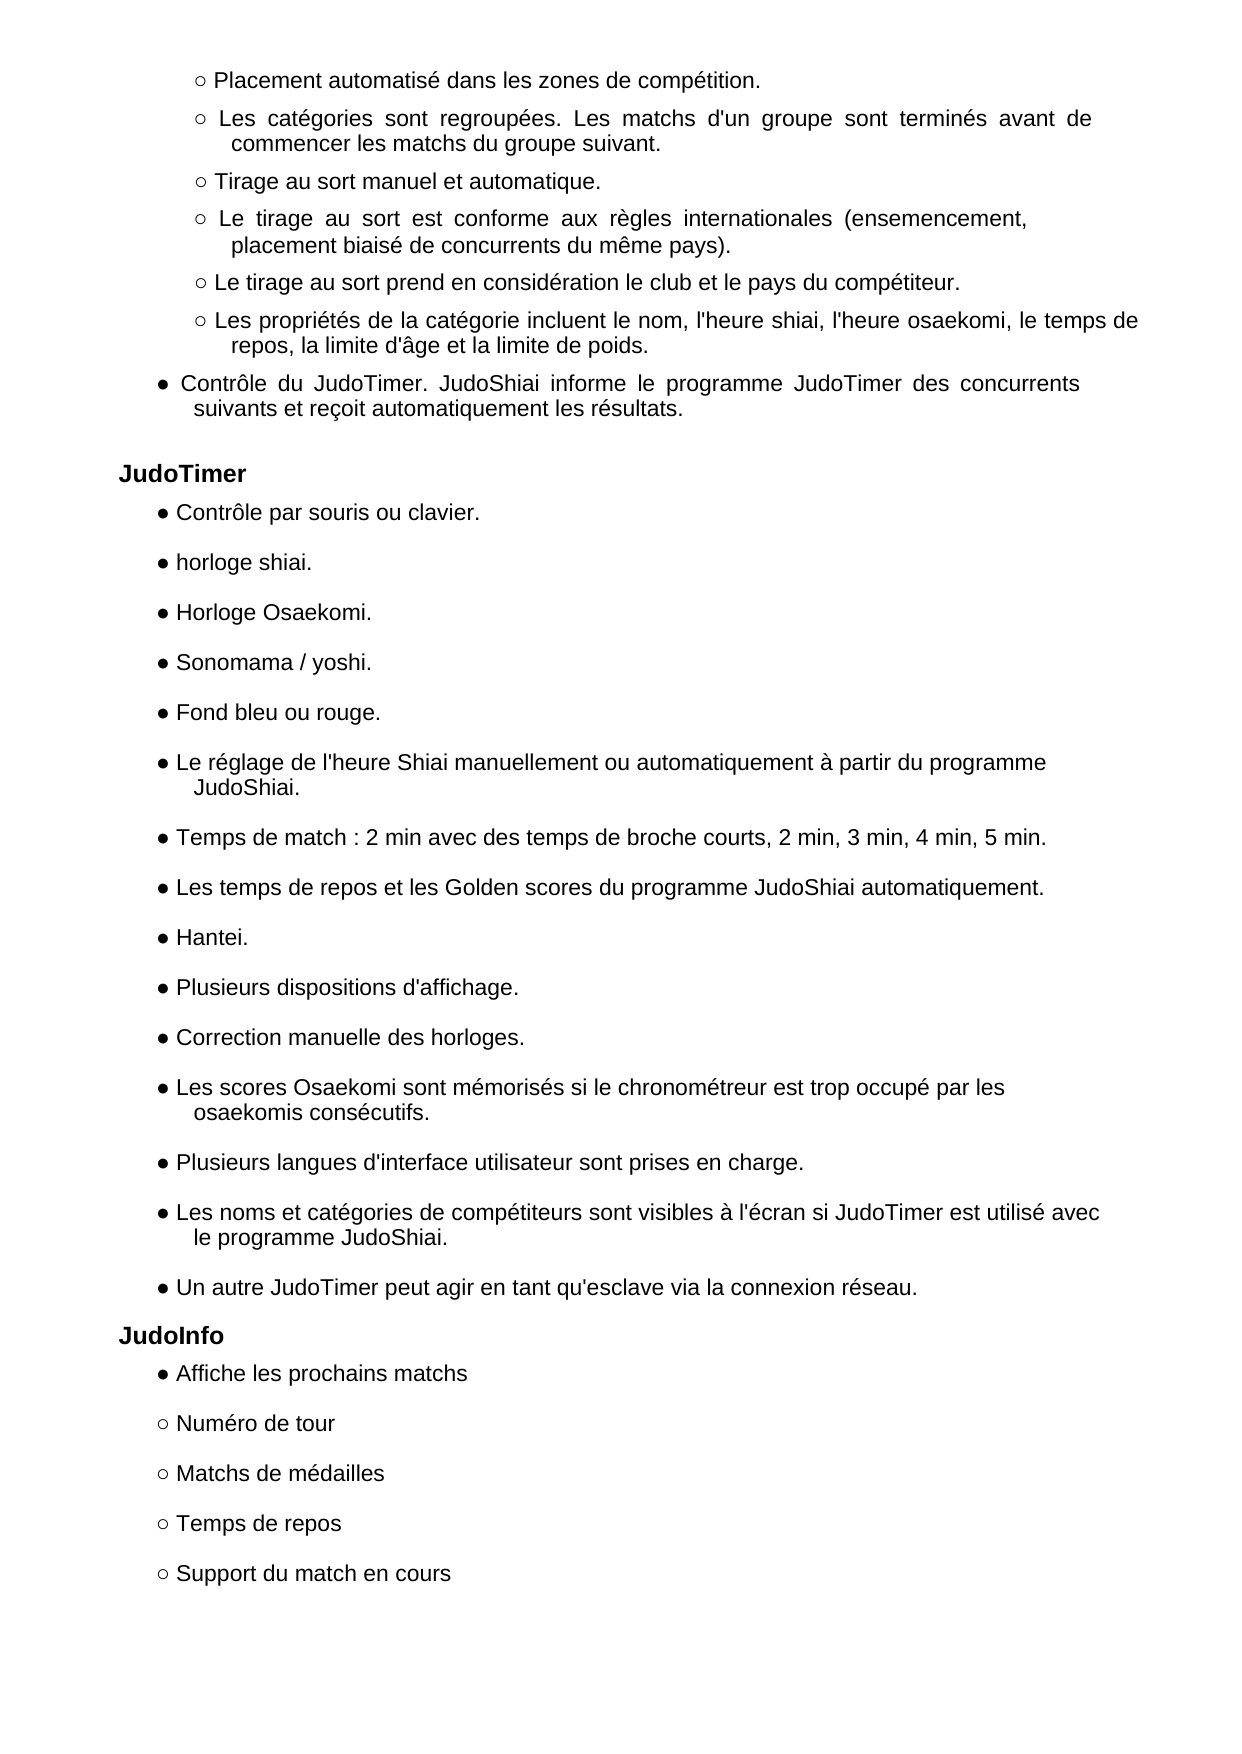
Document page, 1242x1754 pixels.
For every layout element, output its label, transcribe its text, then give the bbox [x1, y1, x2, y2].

text ○ Numéro de tour [156, 1411, 1118, 1436]
text JudoInfo [118, 1321, 1152, 1349]
text ● Plusieurs langues d'interface utilisateur sont prises en charge. [156, 1150, 1118, 1175]
text ● Affiche les prochains matchs [156, 1361, 1118, 1386]
text ● Contrôle du JudoTimer. JudoShiai informe le programme JudoTimer des concurrents suivants et reçoit automatiquement les résultats. [156, 372, 1118, 422]
text ● Le réglage de l'heure Shiai manuellement ou automatiquement à partir du programme JudoShiai. [156, 750, 1118, 800]
text ● Plusieurs dispositions d'affichage. [156, 975, 1118, 1000]
text ● Fond bleu ou rouge. [156, 700, 1118, 725]
text ○ Placement automatisé dans les zones de compétition. [193, 67, 1152, 93]
text JudoTimer [118, 459, 1152, 487]
text ○ Le tirage au sort prend en considération le club et le pays du compétiteur. [194, 269, 1152, 296]
text ○ Les catégories sont regroupées. Les matchs d'un groupe sont terminés avant de commencer les matchs du groupe suivant. [193, 107, 1130, 157]
text ○ Les propriétés de la catégorie incluent le nom, l'heure shiai, l'heure osaekomi, le temps de repos, la limite d'âge et la limite de poids. [193, 309, 1144, 359]
text ● Temps de match : 2 min avec des temps de broche courts, 2 min, 3 min, 4 min, 5 min. [156, 825, 1118, 850]
text ○ Le tirage au sort est conforme aux règles internationales (ensemencement, placement biaisé de concurrents du même pays). [193, 205, 1065, 258]
text ● Sonomama / yoshi. [156, 650, 1118, 675]
text ○ Support du match en cours [156, 1561, 1118, 1586]
text ○ Temps de repos [156, 1511, 1118, 1536]
text ○ Matchs de médailles [156, 1461, 1118, 1486]
text ● Les temps de repos et les Golden scores du programme JudoShiai automatiquement. [156, 875, 1118, 900]
text ● horloge shiai. [156, 550, 1118, 575]
text ● Les scores Osaekomi sont mémorisés si le chronométreur est trop occupé par les osaekomis consécutifs. [156, 1075, 1118, 1125]
text ● Correction manuelle des horloges. [156, 1025, 1118, 1050]
text ● Contrôle par souris ou clavier. [156, 500, 1118, 525]
text ● Horloge Osaekomi. [156, 600, 1118, 625]
text ○ Tirage au sort manuel et automatique. [194, 168, 1152, 194]
text ● Hantei. [156, 925, 1118, 950]
text ● Un autre JudoTimer peut agir en tant qu'esclave via la connexion réseau. [156, 1275, 1118, 1300]
text ● Les noms et catégories de compétiteurs sont visibles à l'écran si JudoTimer est utilisé avec le programme JudoShiai. [156, 1200, 1118, 1250]
